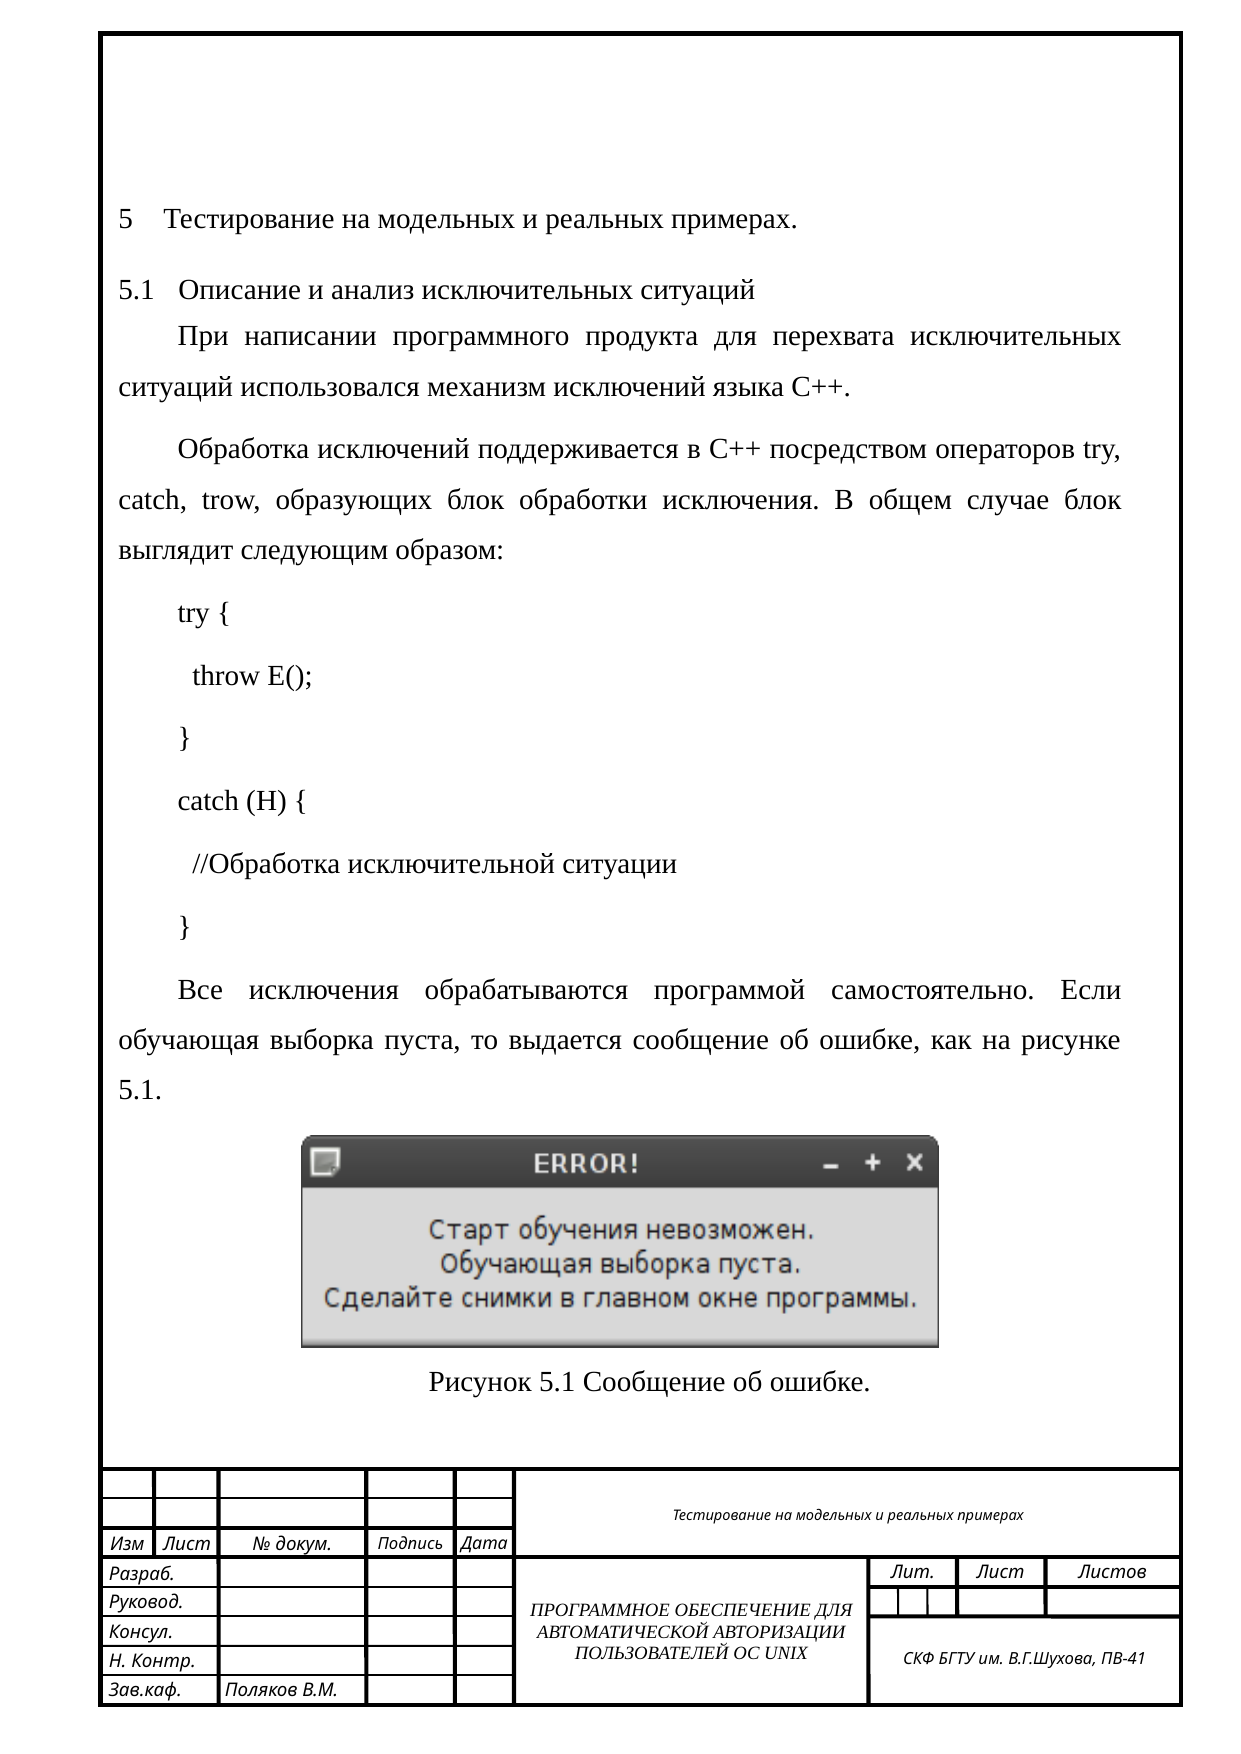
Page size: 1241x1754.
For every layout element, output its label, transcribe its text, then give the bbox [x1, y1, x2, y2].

title Тестирование на модельных и реальных примерах. [118, 201, 1122, 235]
text throw E(); [118, 658, 1122, 691]
text Обработка исключений поддерживается в C++ посредством операторов try, catch, trow, образующих блок обработки исключения. В общем случае блок выглядит следующим образом: [118, 432, 1122, 566]
text Рисунок 5.1 Сообщение об ошибке. [118, 1135, 1122, 1398]
text //Обработка исключительной ситуации [118, 846, 1122, 880]
text } [118, 909, 1122, 943]
text } [118, 721, 1122, 754]
text catch (H) { [118, 783, 1122, 817]
text Все исключения обрабатываются программой самостоятельно. Если обучающая выборка пуста, то выдается сообщение об ошибке, как на рисунке 5.1. [118, 972, 1122, 1106]
text try { [118, 595, 1122, 628]
picture [301, 1135, 939, 1348]
subtitle Описание и анализ исключительных ситуаций [118, 272, 1122, 306]
text При написании программного продукта для перехвата исключительных ситуаций использовался механизм исключений языка C++. [118, 318, 1122, 402]
